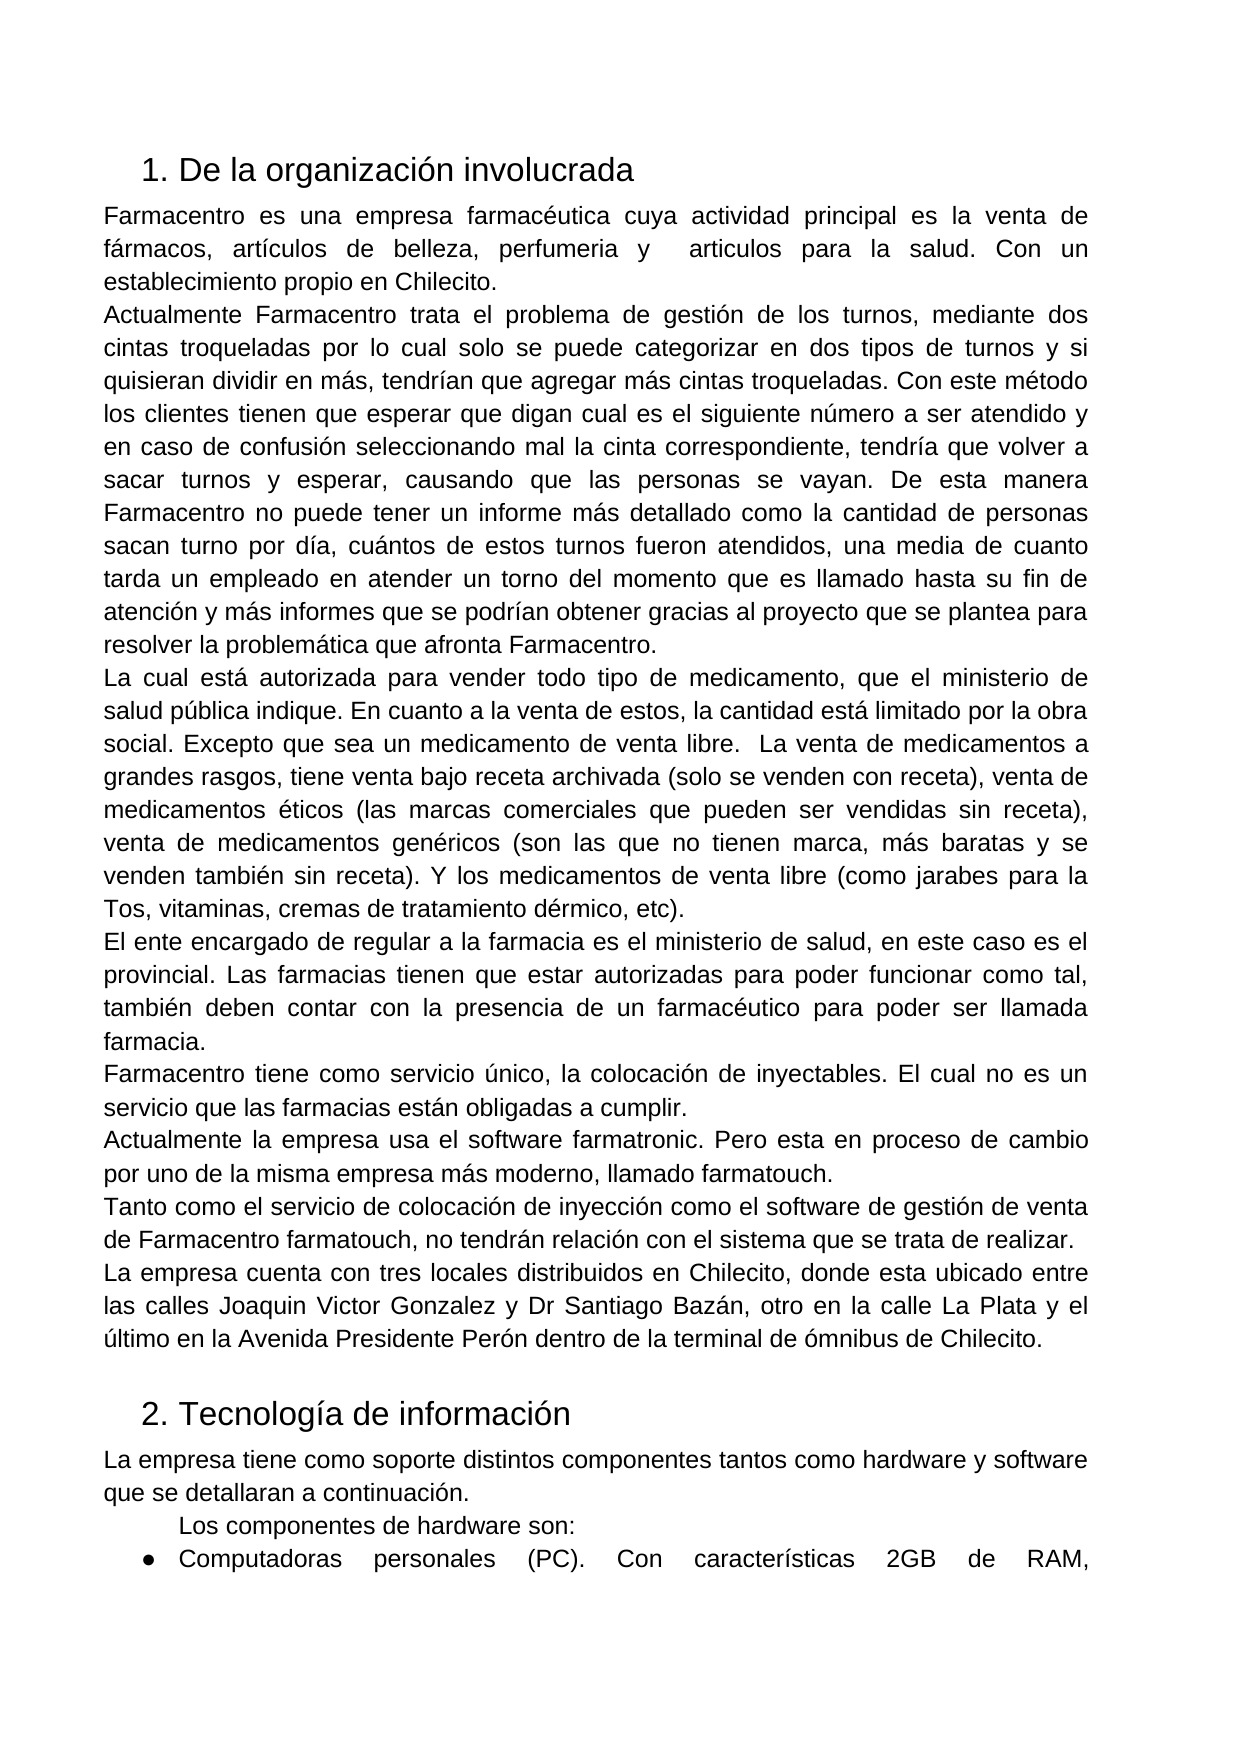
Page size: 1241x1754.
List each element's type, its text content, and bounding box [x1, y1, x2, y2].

text Tanto como el servicio de colocación de inyección como el software de gestión de venta de Farmacentro farmatouch, no tendrán relación con el sistema que se trata de realizar. [103, 1192, 1090, 1253]
text Actualmente Farmacentro trata el problema de gestión de los turnos, mediante dos cintas troqueladas por lo cual solo se puede categorizar en dos tipos de turnos y si quisieran dividir en más, tendrían que agregar más cintas troqueladas. Con este método los clientes tienen que esperar que digan cual es el siguiente número a ser atendido y en caso de confusión seleccionando mal la cinta correspondiente, tendría que volver a sacar turnos y esperar, causando que las personas se vayan. De esta manera Farmacentro no puede tener un informe más detallado como la cantidad de personas sacan turno por día, cuántos de estos turnos fueron atendidos, una media de cuanto tarda un empleado en atender un torno del momento que es llamado hasta su fin de atención y más informes que se podrían obtener gracias al proyecto que se plantea para resolver la problemática que afronta Farmacentro. [103, 300, 1090, 659]
text La empresa tiene como soporte distintos componentes tantos como hardware y software que se detallaran a continuación. [103, 1445, 1090, 1507]
text Los componentes de hardware son: [103, 1511, 1090, 1540]
text Farmacentro tiene como servicio único, la colocación de inyectables. El cual no es un servicio que las farmacias están obligadas a cumplir. [103, 1059, 1090, 1121]
list Computadoras personales (PC). Con características 2GB de RAM, [141, 1544, 1090, 1573]
text Actualmente la empresa usa el software farmatronic. Pero esta en proceso de cambio por uno de la misma empresa más moderno, llamado farmatouch. [103, 1126, 1090, 1187]
text La empresa cuenta con tres locales distribuidos en Chilecito, donde esta ubicado entre las calles Joaquin Victor Gonzalez y Dr Santiago Bazán, otro en la calle La Plata y el último en la Avenida Presidente Perón dentro de la terminal de ómnibus de Chilecito. [103, 1258, 1090, 1352]
subtitle De la organización involucrada [141, 150, 1090, 188]
subtitle Tecnología de información [141, 1394, 1090, 1433]
text El ente encargado de regular a la farmacia es el ministerio de salud, en este caso es el provincial. Las farmacias tienen que estar autorizadas para poder funcionar como tal, también deben contar con la presencia de un farmacéutico para poder ser llamada farmacia. [103, 927, 1090, 1055]
text Farmacentro es una empresa farmacéutica cuya actividad principal es la venta de fármacos, artículos de belleza, perfumeria y articulos para la salud. Con un establecimiento propio en Chilecito. [103, 201, 1090, 296]
text La cual está autorizada para vender todo tipo de medicamento, que el ministerio de salud pública indique. En cuanto a la venta de estos, la cantidad está limitado por la obra social. Excepto que sea un medicamento de venta libre. La venta de medicamentos a grandes rasgos, tiene venta bajo receta archivada (solo se venden con receta), venta de medicamentos éticos (las marcas comerciales que pueden ser vendidas sin receta), venta de medicamentos genéricos (son las que no tienen marca, más baratas y se venden también sin receta). Y los medicamentos de venta libre (como jarabes para la Tos, vitaminas, cremas de tratamiento dérmico, etc). [103, 663, 1090, 923]
